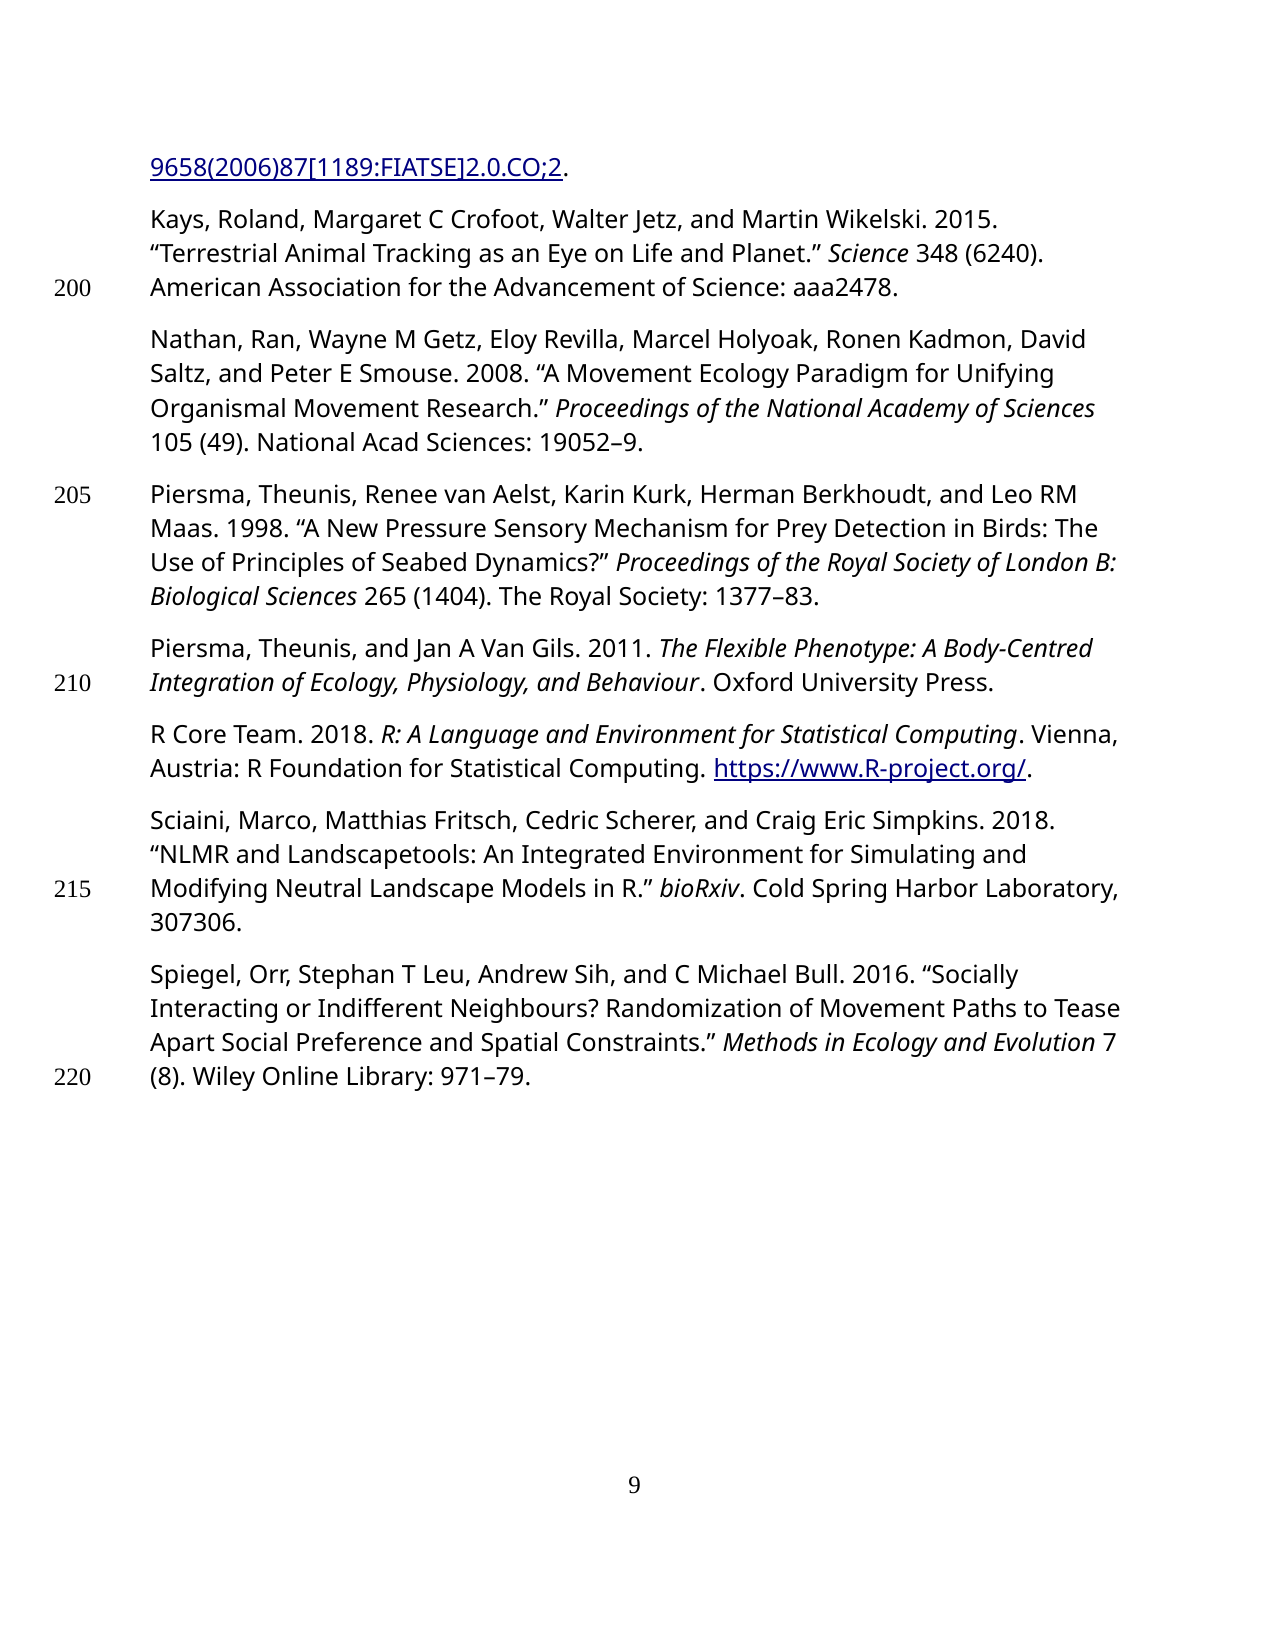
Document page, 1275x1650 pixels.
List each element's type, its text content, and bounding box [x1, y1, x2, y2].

text Piersma, Theunis, and Jan A Van Gils. 2011. The Flexible Phenotype: A Body-Centred Integration of Ecology, Physiology, and Behaviour. Oxford University Press. [150, 630, 1125, 698]
text R Core Team. 2018. R: A Language and Environment for Statistical Computing. Vienna, Austria: R Foundation for Statistical Computing. https://www.R-project.org/. [150, 716, 1125, 784]
text Spiegel, Orr, Stephan T Leu, Andrew Sih, and C Michael Bull. 2016. “Socially Interacting or Indifferent Neighbours? Randomization of Movement Paths to Tease Apart Social Preference and Spatial Constraints.” Methods in Ecology and Evolution 7 (8). Wiley Online Library: 971–79. [150, 957, 1125, 1093]
text Sciaini, Marco, Matthias Fritsch, Cedric Scherer, and Craig Eric Simpkins. 2018. “NLMR and Landscapetools: An Integrated Environment for Simulating and Modifying Neutral Landscape Models in R.” bioRxiv. Cold Spring Harbor Laboratory, 307306. [150, 802, 1125, 939]
text 9658(2006)87[1189:FIATSE]2.0.CO;2. [150, 150, 1125, 184]
text Nathan, Ran, Wayne M Getz, Eloy Revilla, Marcel Holyoak, Ronen Kadmon, David Saltz, and Peter E Smouse. 2008. “A Movement Ecology Paradigm for Unifying Organismal Movement Research.” Proceedings of the National Academy of Sciences 105 (49). National Acad Sciences: 19052–9. [150, 322, 1125, 458]
text Kays, Roland, Margaret C Crofoot, Walter Jetz, and Martin Wikelski. 2015. “Terrestrial Animal Tracking as an Eye on Life and Planet.” Science 348 (6240). American Association for the Advancement of Science: aaa2478. [150, 202, 1125, 304]
text Piersma, Theunis, Renee van Aelst, Karin Kurk, Herman Berkhoudt, and Leo RM Maas. 1998. “A New Pressure Sensory Mechanism for Prey Detection in Birds: The Use of Principles of Seabed Dynamics?” Proceedings of the Royal Society of London B: Biological Sciences 265 (1404). The Royal Society: 1377–83. [150, 476, 1125, 612]
